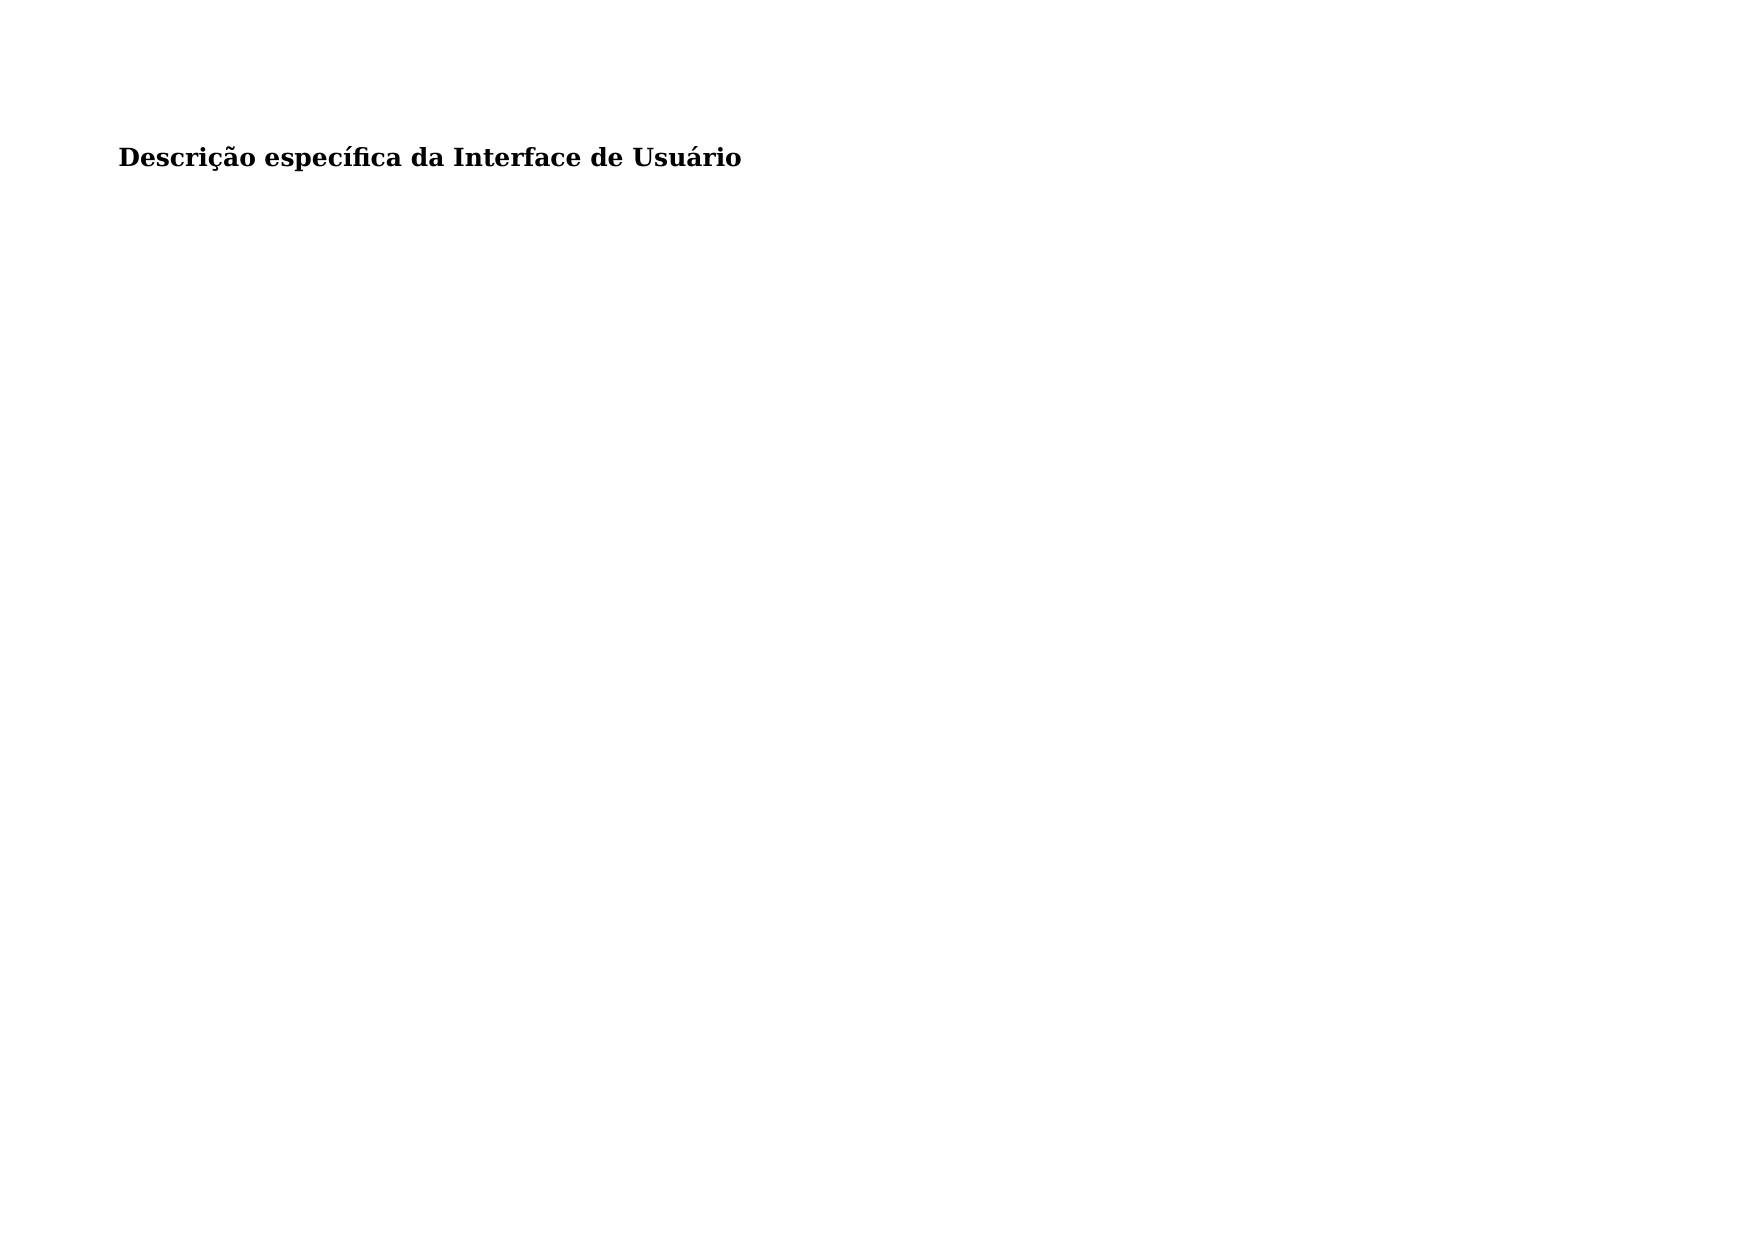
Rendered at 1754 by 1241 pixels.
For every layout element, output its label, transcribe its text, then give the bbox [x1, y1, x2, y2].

subtitle Descrição específica da Interface de Usuário [118, 143, 1636, 172]
